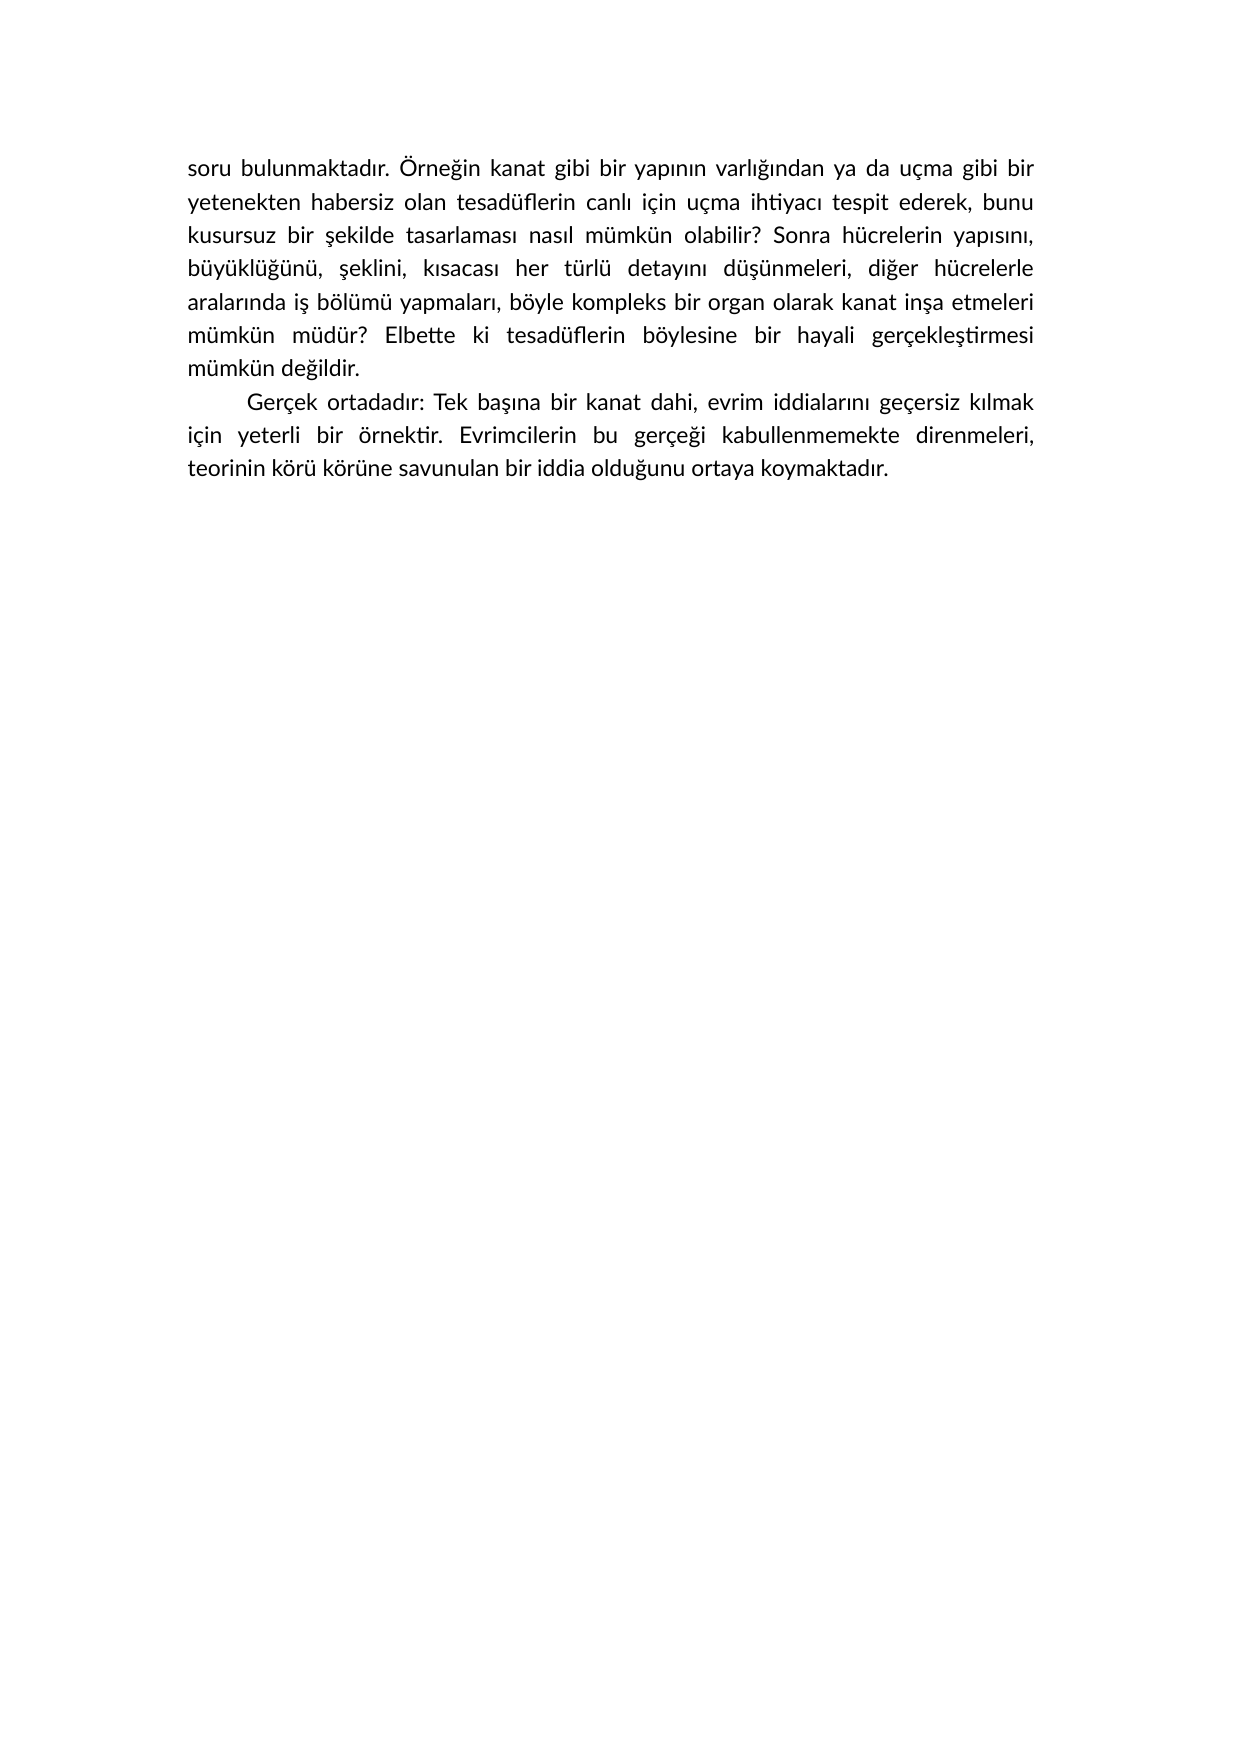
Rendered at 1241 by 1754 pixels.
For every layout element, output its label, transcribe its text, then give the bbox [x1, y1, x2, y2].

text soru bulunmaktadır. Örneğin kanat gibi bir yapının varlığından ya da uçma gibi bir yetenekten habersiz olan tesadüflerin canlı için uçma ihtiyacı tespit ederek, bunu kusursuz bir şekilde tasarlaması nasıl mümkün olabilir? Sonra hücrelerin yapısını, büyüklüğünü, şeklini, kısacası her türlü detayını düşünmeleri, diğer hücrelerle aralarında iş bölümü yapmaları, böyle kompleks bir organ olarak kanat inşa etmeleri mümkün müdür? Elbette ki tesadüflerin böylesine bir hayali gerçekleştirmesi mümkün değildir. [187, 150, 1035, 383]
text Gerçek ortadadır: Tek başına bir kanat dahi, evrim iddialarını geçersiz kılmak için yeterli bir örnektir. Evrimcilerin bu gerçeği kabullenmemekte direnmeleri, teorinin körü körüne savunulan bir iddia olduğunu ortaya koymaktadır. [187, 383, 1035, 483]
